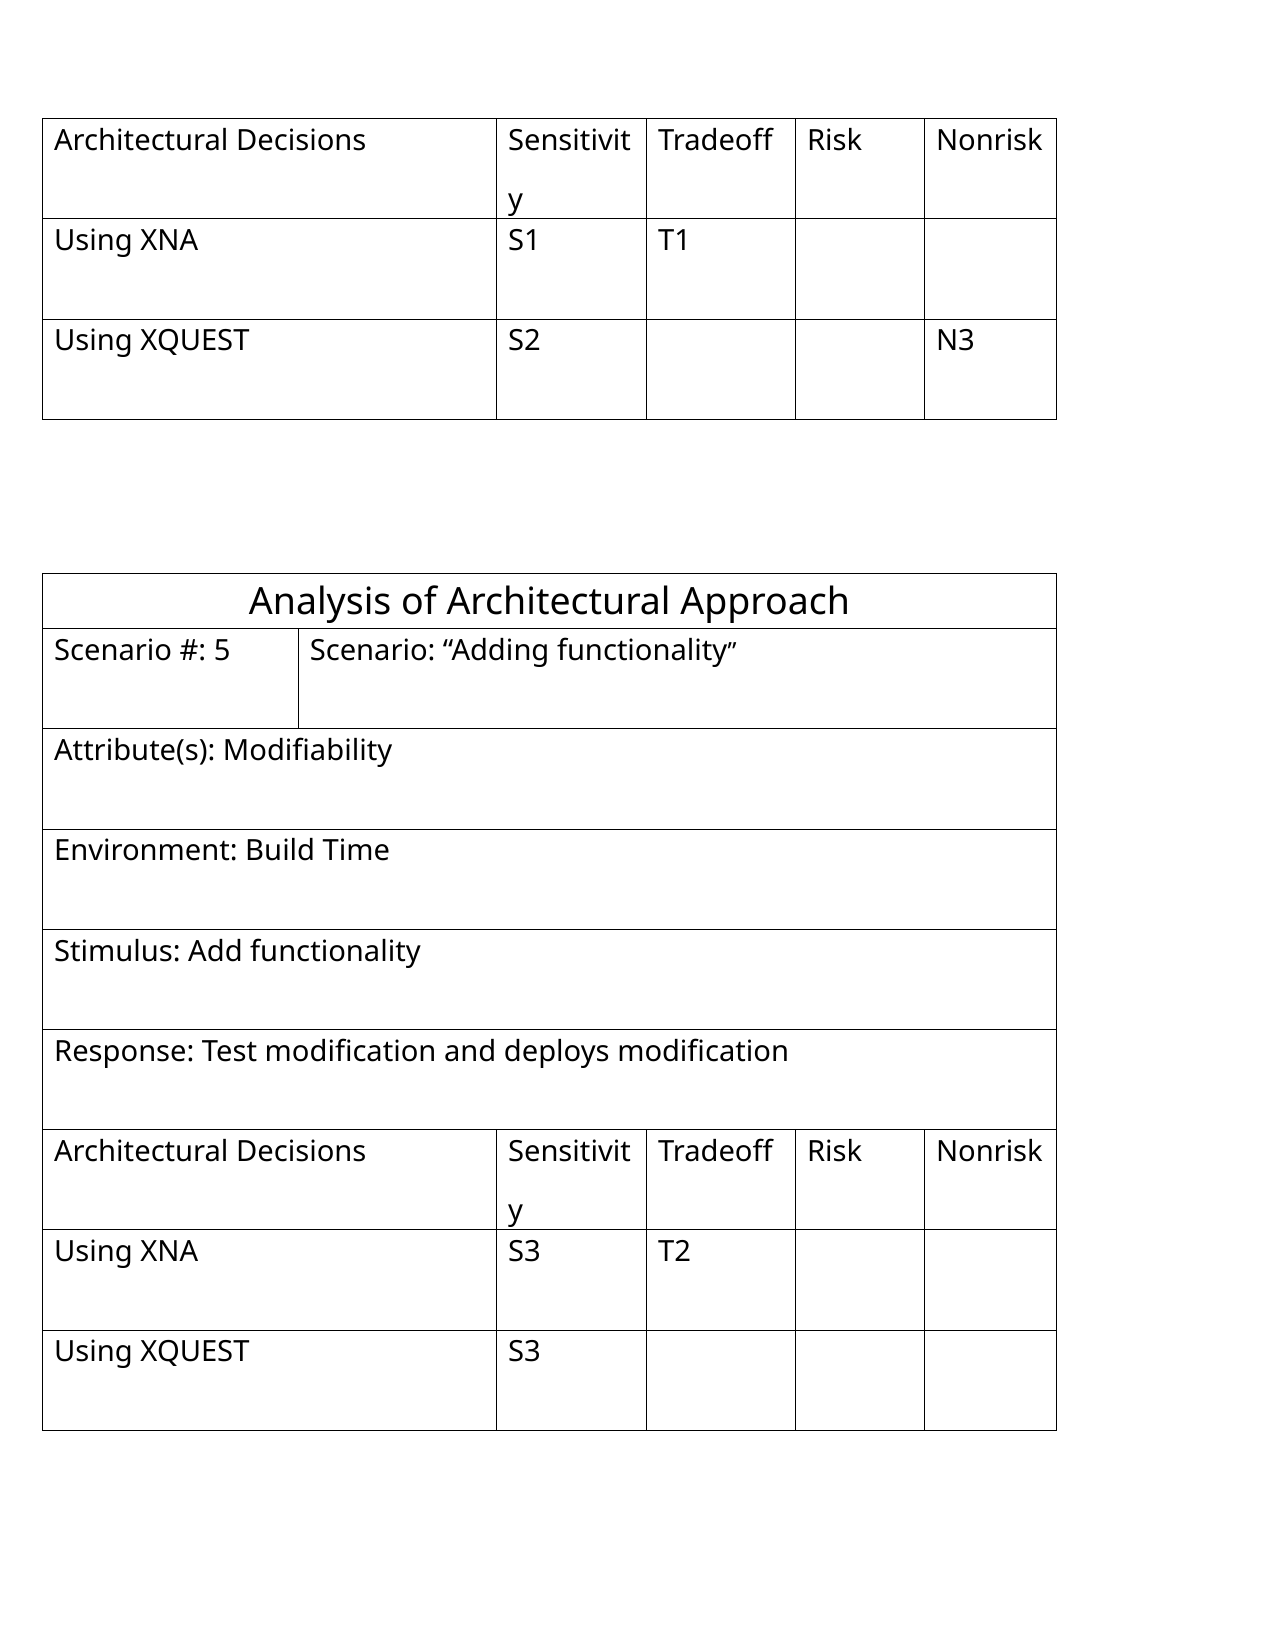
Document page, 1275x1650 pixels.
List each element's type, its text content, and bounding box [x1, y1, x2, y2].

table_cell Sensitivity [497, 119, 646, 218]
table_cell Using XQUEST [43, 320, 496, 419]
table_cell Architectural Decisions [43, 1130, 496, 1229]
table_cell Nonrisk [925, 1130, 1056, 1229]
table_cell Using XNA [43, 219, 496, 318]
table_cell N3 [925, 320, 1056, 419]
table_cell Scenario: “Adding functionality” [299, 629, 1056, 728]
table_cell [796, 1331, 924, 1430]
table_cell Using XQUEST [43, 1331, 496, 1430]
table_cell [796, 219, 924, 318]
table_cell Using XNA [43, 1230, 496, 1329]
table_cell Nonrisk [925, 119, 1056, 218]
table_cell [925, 1230, 1056, 1329]
table_cell T2 [647, 1230, 795, 1329]
table_cell S3 [497, 1230, 646, 1329]
table_cell Risk [796, 1130, 924, 1229]
table_cell [796, 1230, 924, 1329]
table_cell Tradeoff [647, 1130, 795, 1229]
table_cell [925, 1331, 1056, 1430]
table_cell Risk [796, 119, 924, 218]
table_cell Stimulus: Add functionality [43, 930, 1056, 1029]
table_cell Scenario #: 5 [43, 629, 298, 728]
table_cell [925, 219, 1056, 318]
table_cell Environment: Build Time [43, 830, 1056, 929]
table_cell Sensitivity [497, 1130, 646, 1229]
table_cell Response: Test modification and deploys modification [43, 1030, 1056, 1129]
table_cell Tradeoff [647, 119, 795, 218]
table_cell S2 [497, 320, 646, 419]
table_cell Attribute(s): Modifiability [43, 729, 1056, 828]
table_cell S3 [497, 1331, 646, 1430]
table_cell T1 [647, 219, 795, 318]
table_cell Architectural Decisions [43, 119, 496, 218]
table_cell S1 [497, 219, 646, 318]
table_cell [647, 320, 795, 419]
table_header Analysis of Architectural Approach [43, 574, 1056, 628]
table_cell [796, 320, 924, 419]
table_cell [647, 1331, 795, 1430]
